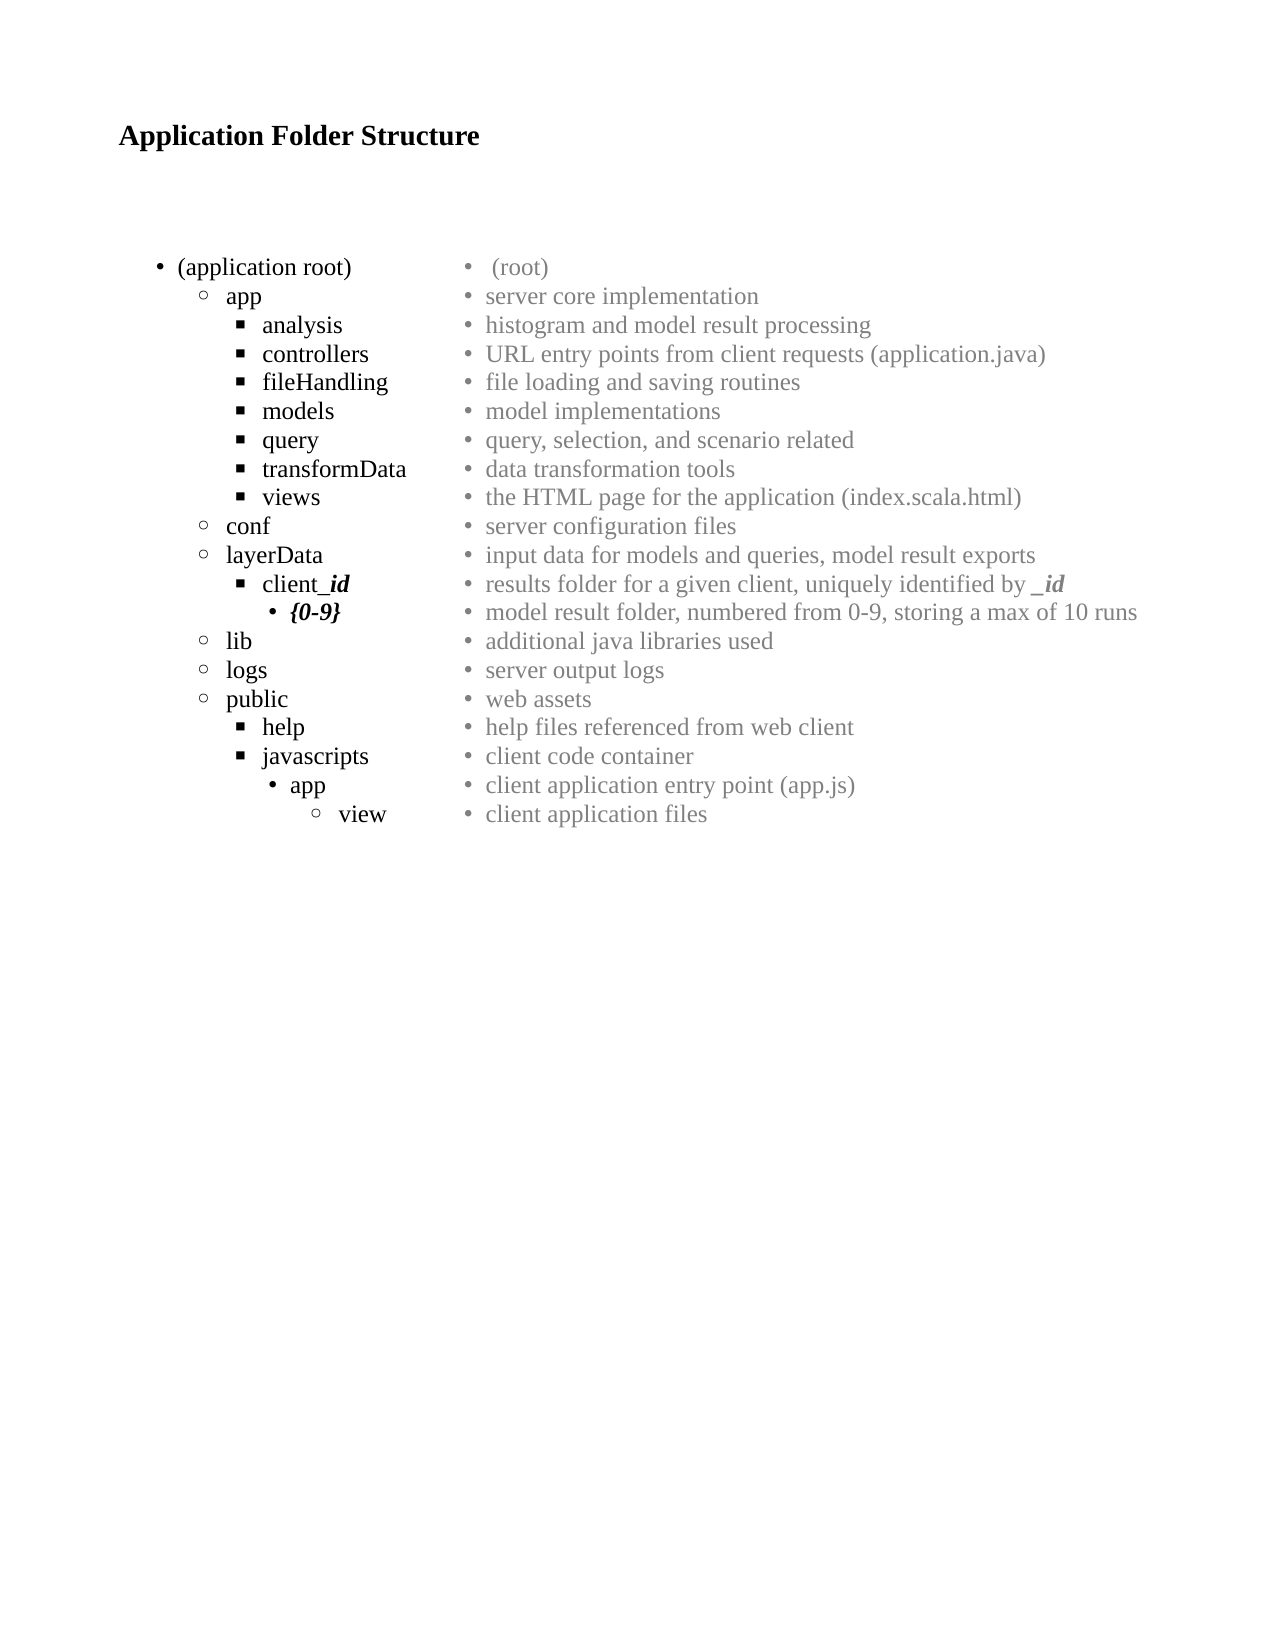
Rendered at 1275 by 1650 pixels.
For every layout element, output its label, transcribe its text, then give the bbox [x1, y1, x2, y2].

table_header (root) server core implementation histogram and model result processing URL entry points from client requests (application.java) file loading and saving routines model implementations query, selection, and scenario related data transformation tools the HTML page for the application (index.scala.html) server configuration files input data for models and queries, model result exports results folder for a given client, uniquely identified by _id model result folder, numbered from 0-9, storing a max of 10 runs additional java libraries used server output logs web assets help files referenced from web client client code container client application entry point (app.js) client application files [426, 253, 1157, 827]
text Application Folder Structure [118, 118, 1157, 152]
table_header (application root) app analysis controllers fileHandling models query transformData views conf layerData client_id {0-9} lib logs public help javascripts app view [118, 253, 426, 827]
